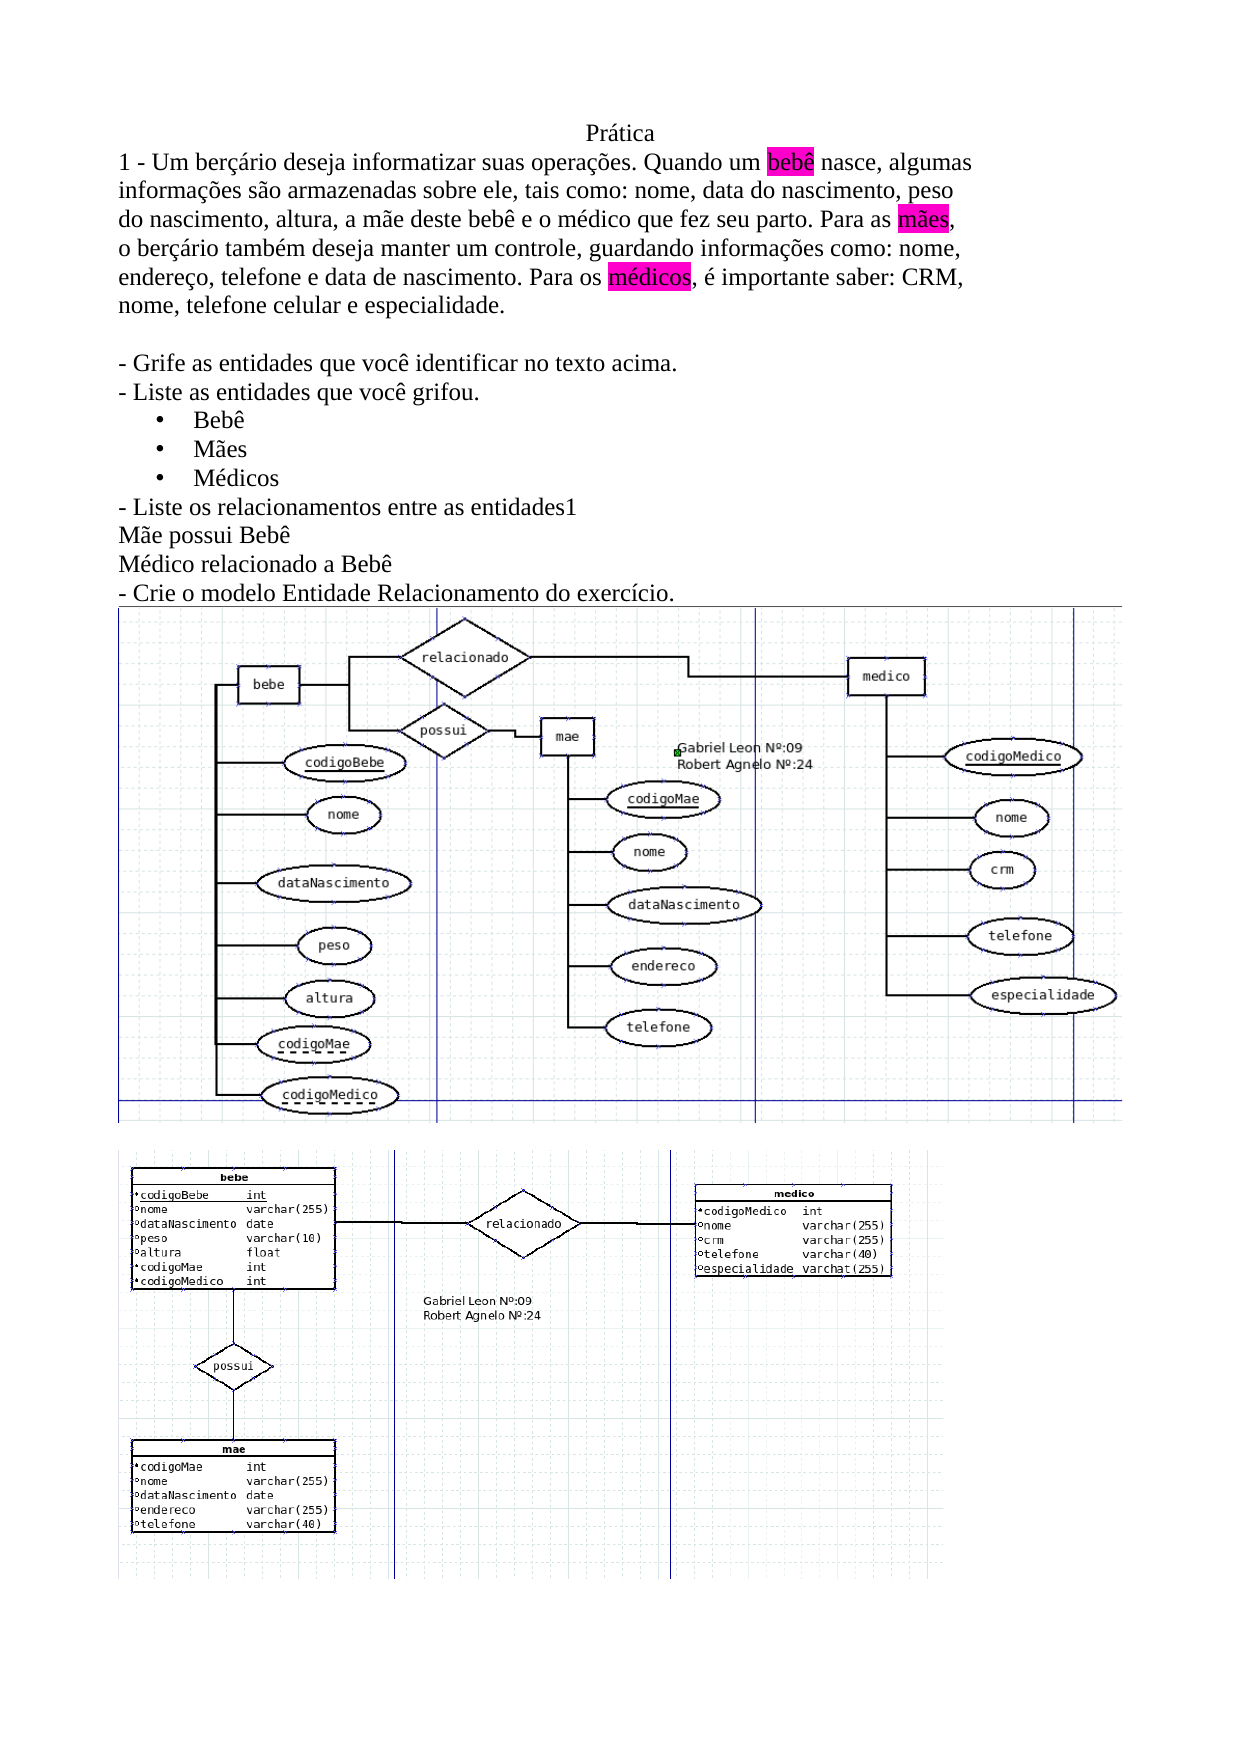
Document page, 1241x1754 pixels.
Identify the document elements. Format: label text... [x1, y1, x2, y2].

text informações são armazenadas sobre ele, tais como: nome, data do nascimento, peso [118, 176, 1122, 204]
text Mãe possui Bebê [118, 521, 1122, 549]
text do nascimento, altura, a mãe deste bebê e o médico que fez seu parto. Para as mães, [118, 204, 1122, 233]
text 1 - Um berçário deseja informatizar suas operações. Quando um bebê nasce, algumas [118, 147, 1122, 176]
list Mães [156, 434, 1122, 463]
list Médicos [156, 463, 1122, 492]
picture [118, 606, 1123, 1123]
text Médico relacionado a Bebê [118, 549, 1122, 578]
text - Liste os relacionamentos entre as entidades1 [118, 492, 1122, 521]
text Prática [118, 118, 1122, 147]
text endereço, telefone e data de nascimento. Para os médicos, é importante saber: CRM, [118, 262, 1122, 291]
list Bebê [156, 406, 1122, 434]
text - Crie o modelo Entidade Relacionamento do exercício. [118, 578, 1122, 606]
text - Liste as entidades que você grifou. [118, 377, 1122, 406]
text o berçário também deseja manter um controle, guardando informações como: nome, [118, 233, 1122, 262]
text nome, telefone celular e especialidade. [118, 291, 1122, 319]
text - Grife as entidades que você identificar no texto acima. [118, 348, 1122, 377]
picture [118, 1150, 944, 1579]
